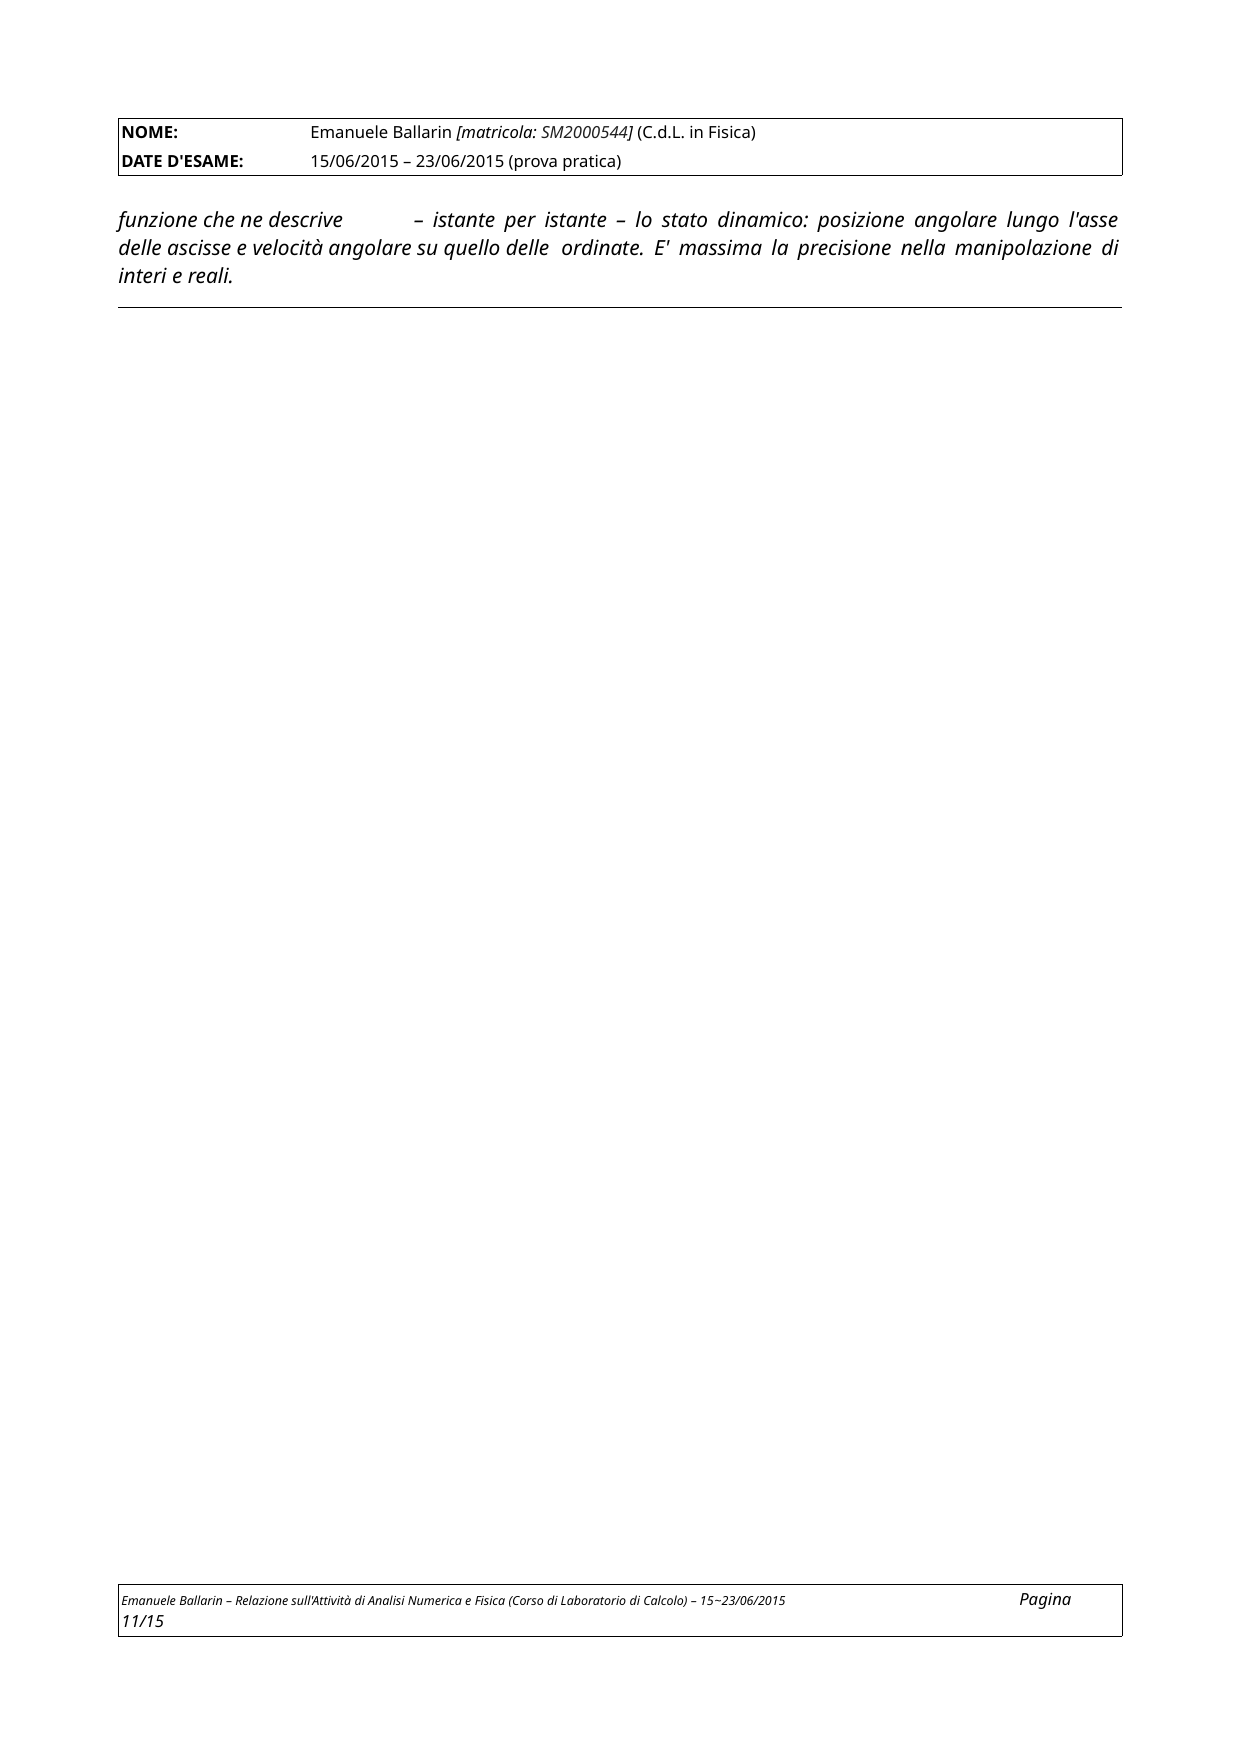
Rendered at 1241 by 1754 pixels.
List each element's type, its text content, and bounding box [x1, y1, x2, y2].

text funzione che ne descrive – istante per istante – lo stato dinamico: posizione angolare lungo l'asse delle ascisse e velocità angolare su quello delle ordinate. E' massima la precisione nella manipolazione di interi e reali. [118, 205, 1122, 290]
